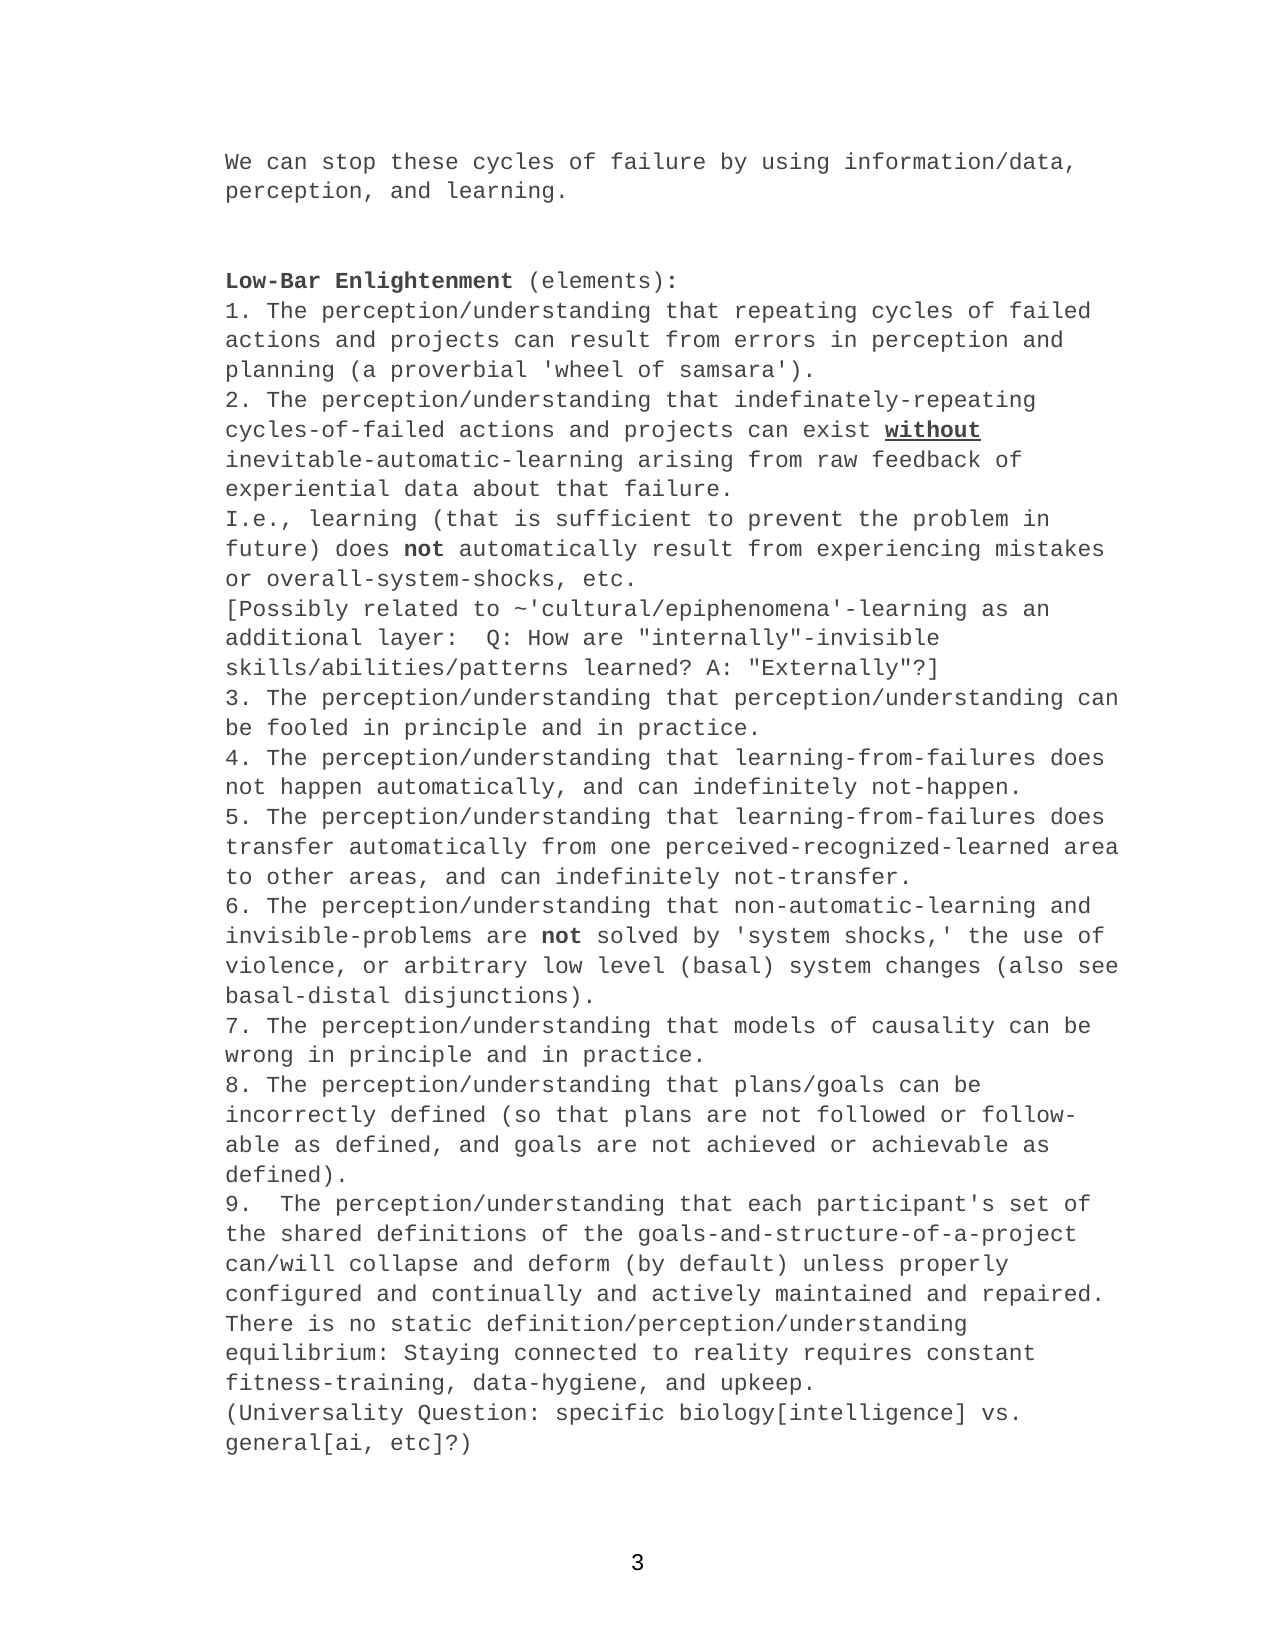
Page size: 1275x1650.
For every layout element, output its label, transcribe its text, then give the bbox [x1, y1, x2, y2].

text 9. The perception/understanding that each participant's set of the shared definitions of the goals-and-structure-of-a-project can/will collapse and deform (by default) unless properly configured and continually and actively maintained and repaired. There is no static definition/perception/understanding equilibrium: Staying connected to reality requires constant fitness-training, data-hygiene, and upkeep. [225, 1193, 1125, 1397]
text [Possibly related to ~'cultural/epiphenomena'-learning as an additional layer: Q: How are "internally"-invisible skills/abilities/patterns learned? A: "Externally"?] [225, 597, 1125, 682]
text 8. The perception/understanding that plans/goals can be incorrectly defined (so that plans are not followed or follow-able as defined, and goals are not achieved or achievable as defined). [225, 1073, 1125, 1189]
text 1. The perception/understanding that repeating cycles of failed actions and projects can result from errors in perception and planning (a proverbial 'wheel of samsara'). [225, 299, 1125, 384]
text Low-Bar Enlightenment (elements): [150, 269, 1125, 295]
text 6. The perception/understanding that non-automatic-learning and invisible-problems are not solved by 'system shocks,' the use of violence, or arbitrary low level (basal) system changes (also see basal-distal disjunctions). [225, 895, 1125, 1010]
text 2. The perception/understanding that indefinately-repeating cycles-of-failed actions and projects can exist without inevitable-automatic-learning arising from raw feedback of experiential data about that failure. [225, 388, 1125, 504]
text We can stop these cycles of failure by using information/data, perception, and learning. [225, 150, 1125, 206]
text 7. The perception/understanding that models of causality can be wrong in principle and in practice. [225, 1014, 1125, 1070]
text 4. The perception/understanding that learning-from-failures does not happen automatically, and can indefinitely not-happen. [225, 746, 1125, 802]
text (Universality Question: specific biology[intelligence] vs. general[ai, etc]?) [225, 1401, 1125, 1457]
text 3. The perception/understanding that perception/understanding can be fooled in principle and in practice. [225, 686, 1125, 742]
text 5. The perception/understanding that learning-from-failures does transfer automatically from one perceived-recognized-learned area to other areas, and can indefinitely not-transfer. [225, 805, 1125, 891]
text I.e., learning (that is sufficient to prevent the problem in future) does not automatically result from experiencing mistakes or overall-system-shocks, etc. [225, 507, 1125, 593]
